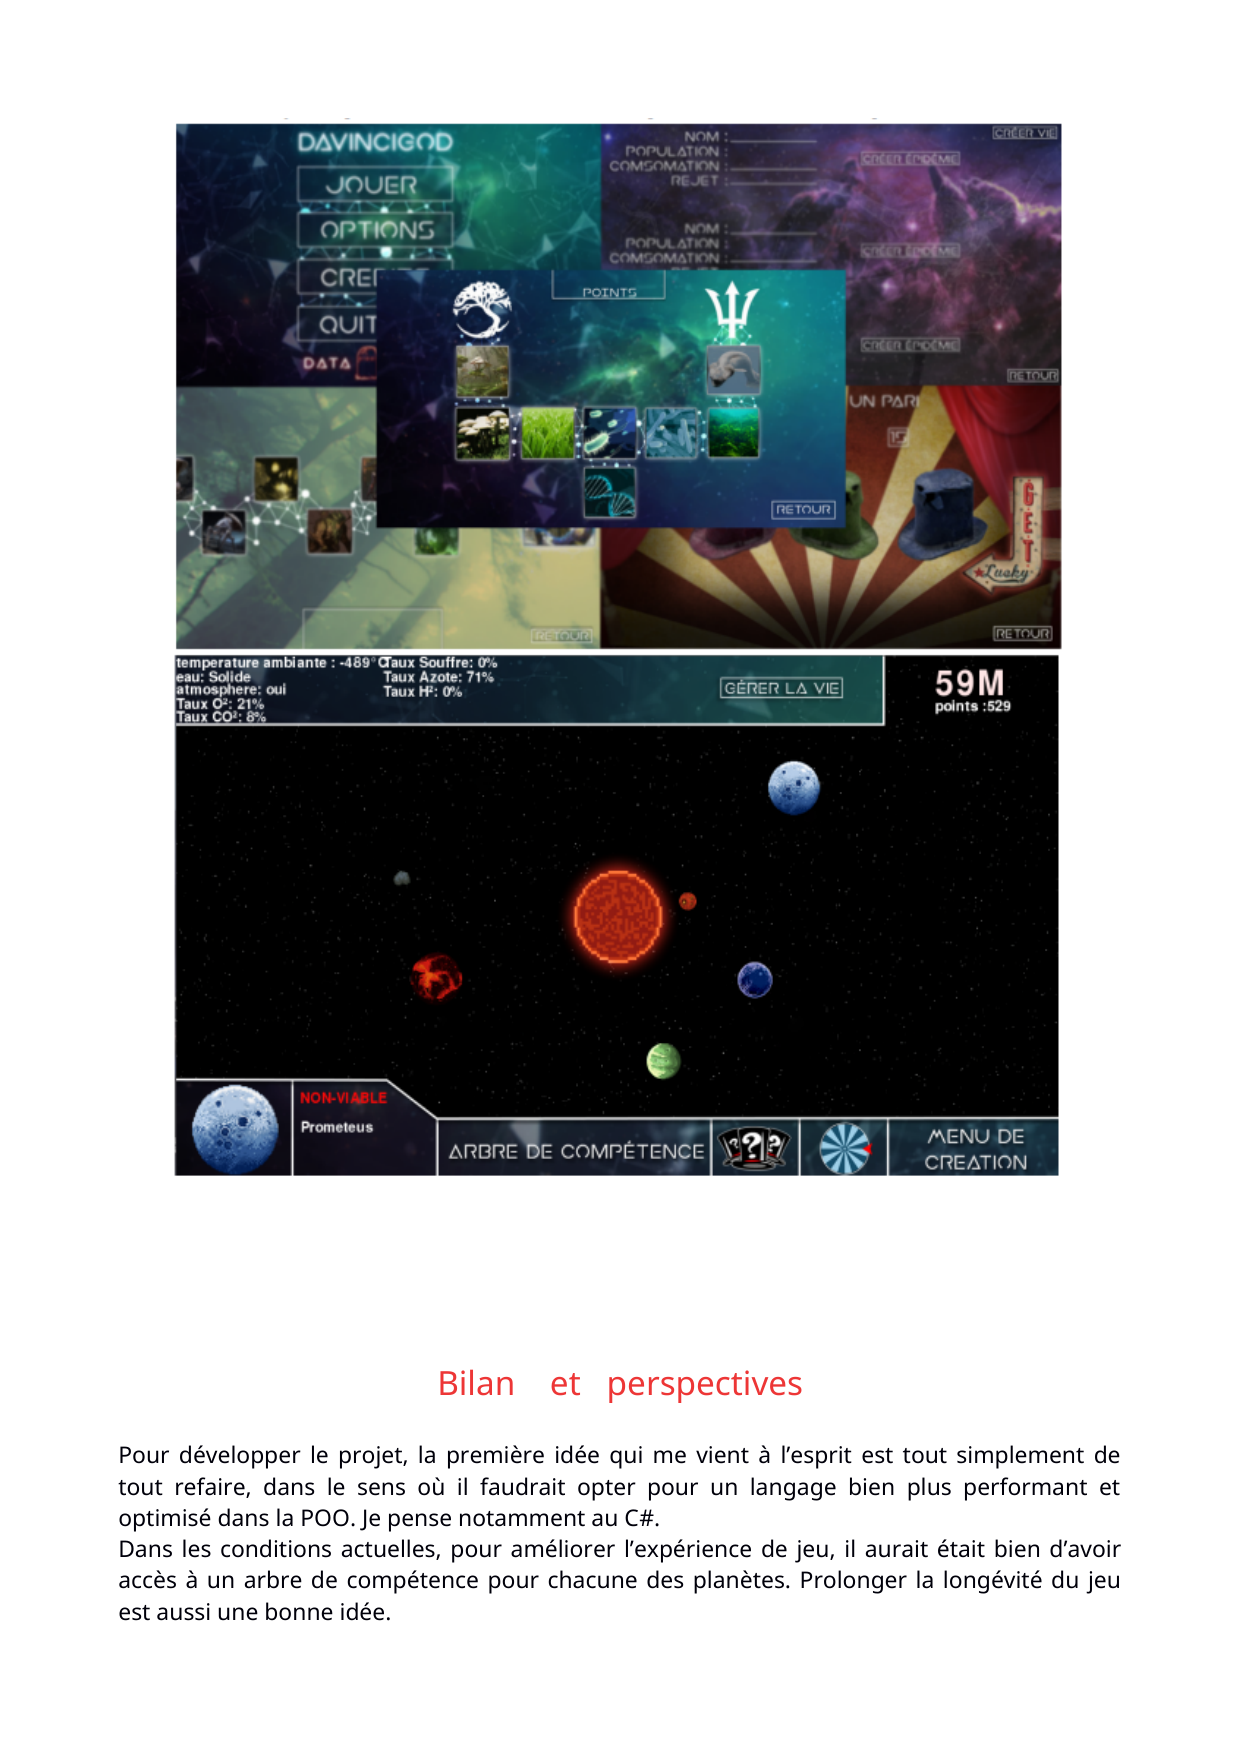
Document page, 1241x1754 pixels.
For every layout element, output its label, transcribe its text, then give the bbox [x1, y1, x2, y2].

text Bilan et perspectives [118, 1360, 1122, 1405]
text Dans les conditions actuelles, pour améliorer l’expérience de jeu, il aurait était bien d’avoir accès à un arbre de compétence pour chacune des planètes. Prolonger la longévité du jeu est aussi une bonne idée. [118, 1533, 1122, 1627]
picture [172, 118, 1069, 1179]
text Pour développer le projet, la première idée qui me vient à l’esprit est tout simplement de tout refaire, dans le sens où il faudrait opter pour un langage bien plus performant et optimisé dans la POO. Je pense notamment au C#. [118, 1439, 1122, 1533]
